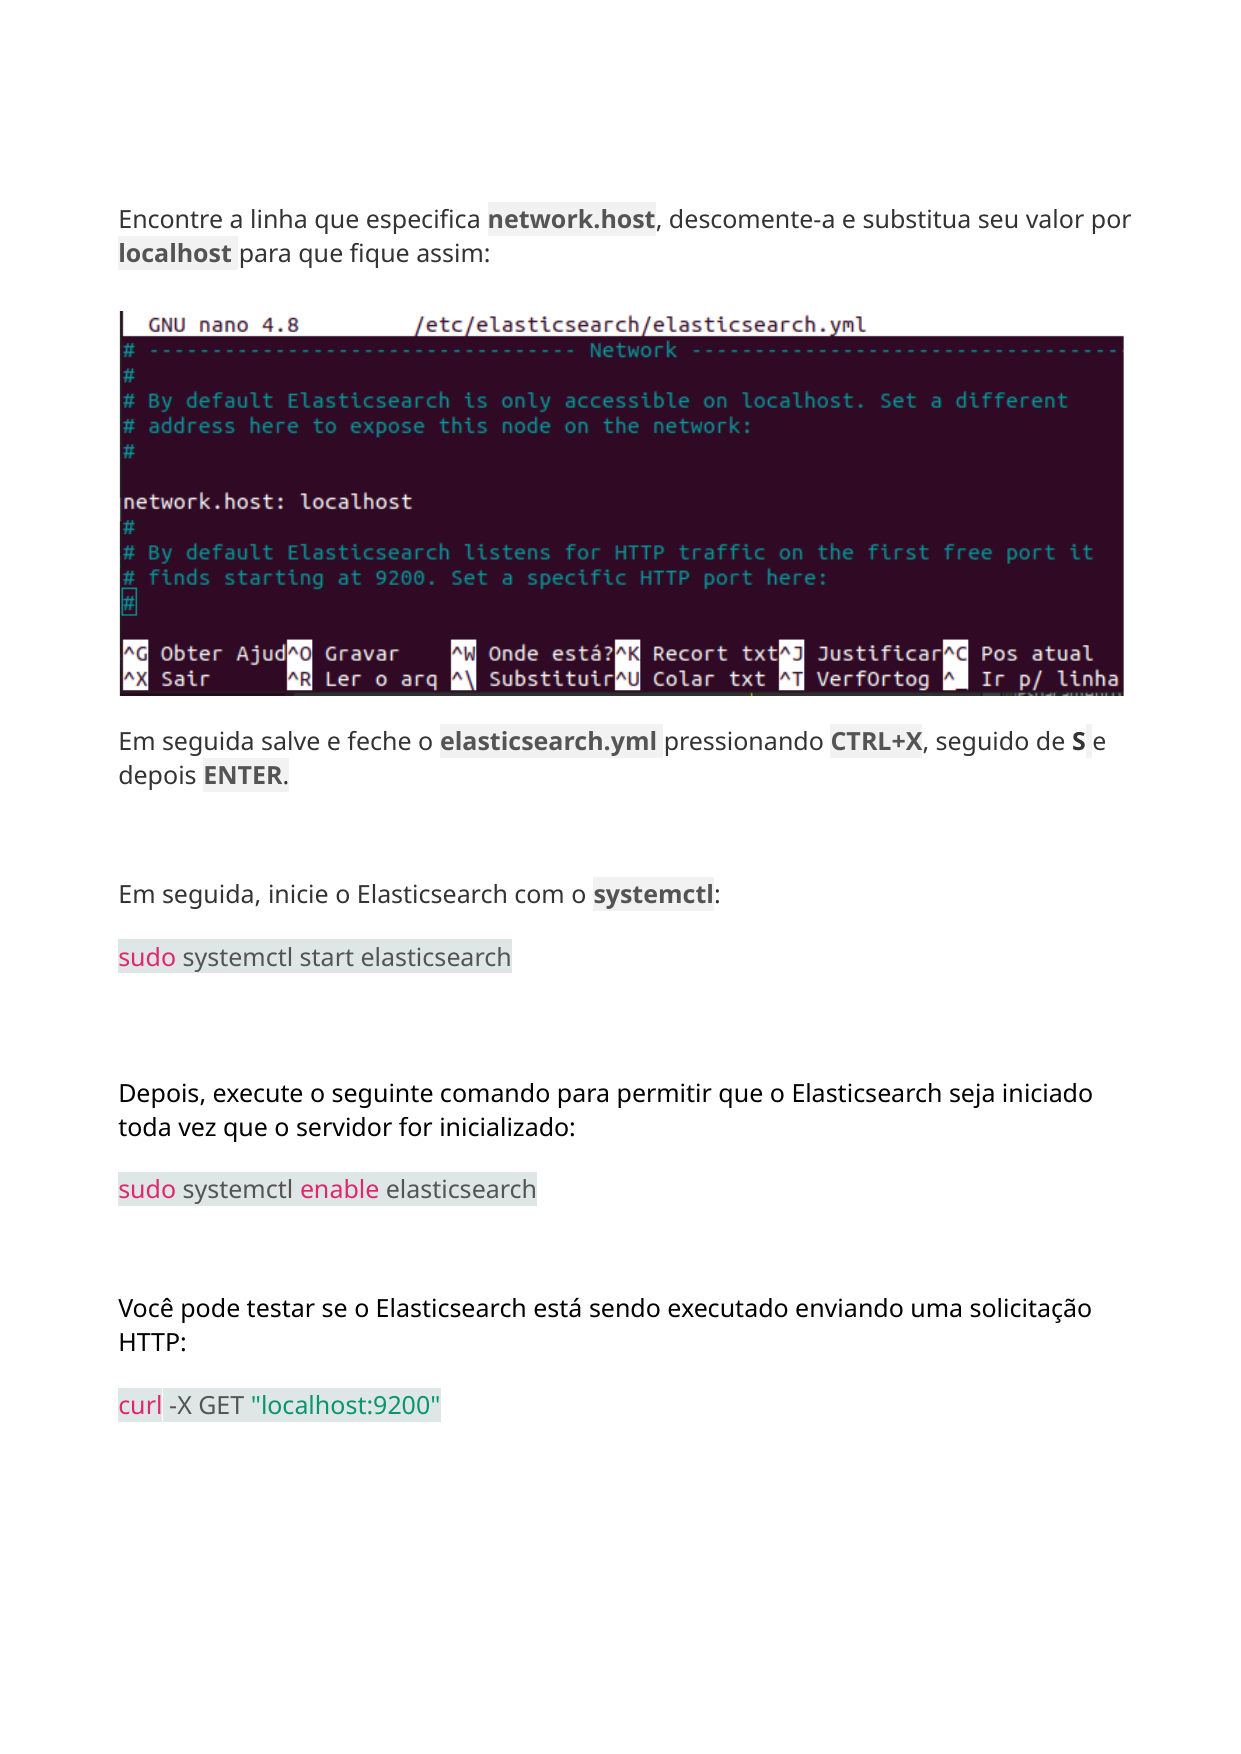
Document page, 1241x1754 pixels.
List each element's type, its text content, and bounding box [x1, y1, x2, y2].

text curl -X GET "localhost:9200" [118, 1387, 1146, 1422]
text Você pode testar se o Elasticsearch está sendo executado enviando uma solicitação HTTP: [118, 1291, 1146, 1359]
text sudo systemctl enable elasticsearch [118, 1172, 1146, 1206]
text sudo systemctl start elasticsearch [118, 939, 1146, 973]
text Em seguida salve e feche o elasticsearch.yml pressionando CTRL+X, seguido de S e depois ENTER. [118, 724, 1146, 792]
picture [119, 311, 1124, 696]
text Depois, execute o seguinte comando para permitir que o Elasticsearch seja iniciado toda vez que o servidor for inicializado: [118, 1076, 1146, 1144]
text Encontre a linha que especifica network.host, descomente-a e substitua seu valor por localhost para que fique assim: [118, 202, 1146, 270]
text Em seguida, inicie o Elasticsearch com o systemctl: [118, 877, 1146, 911]
